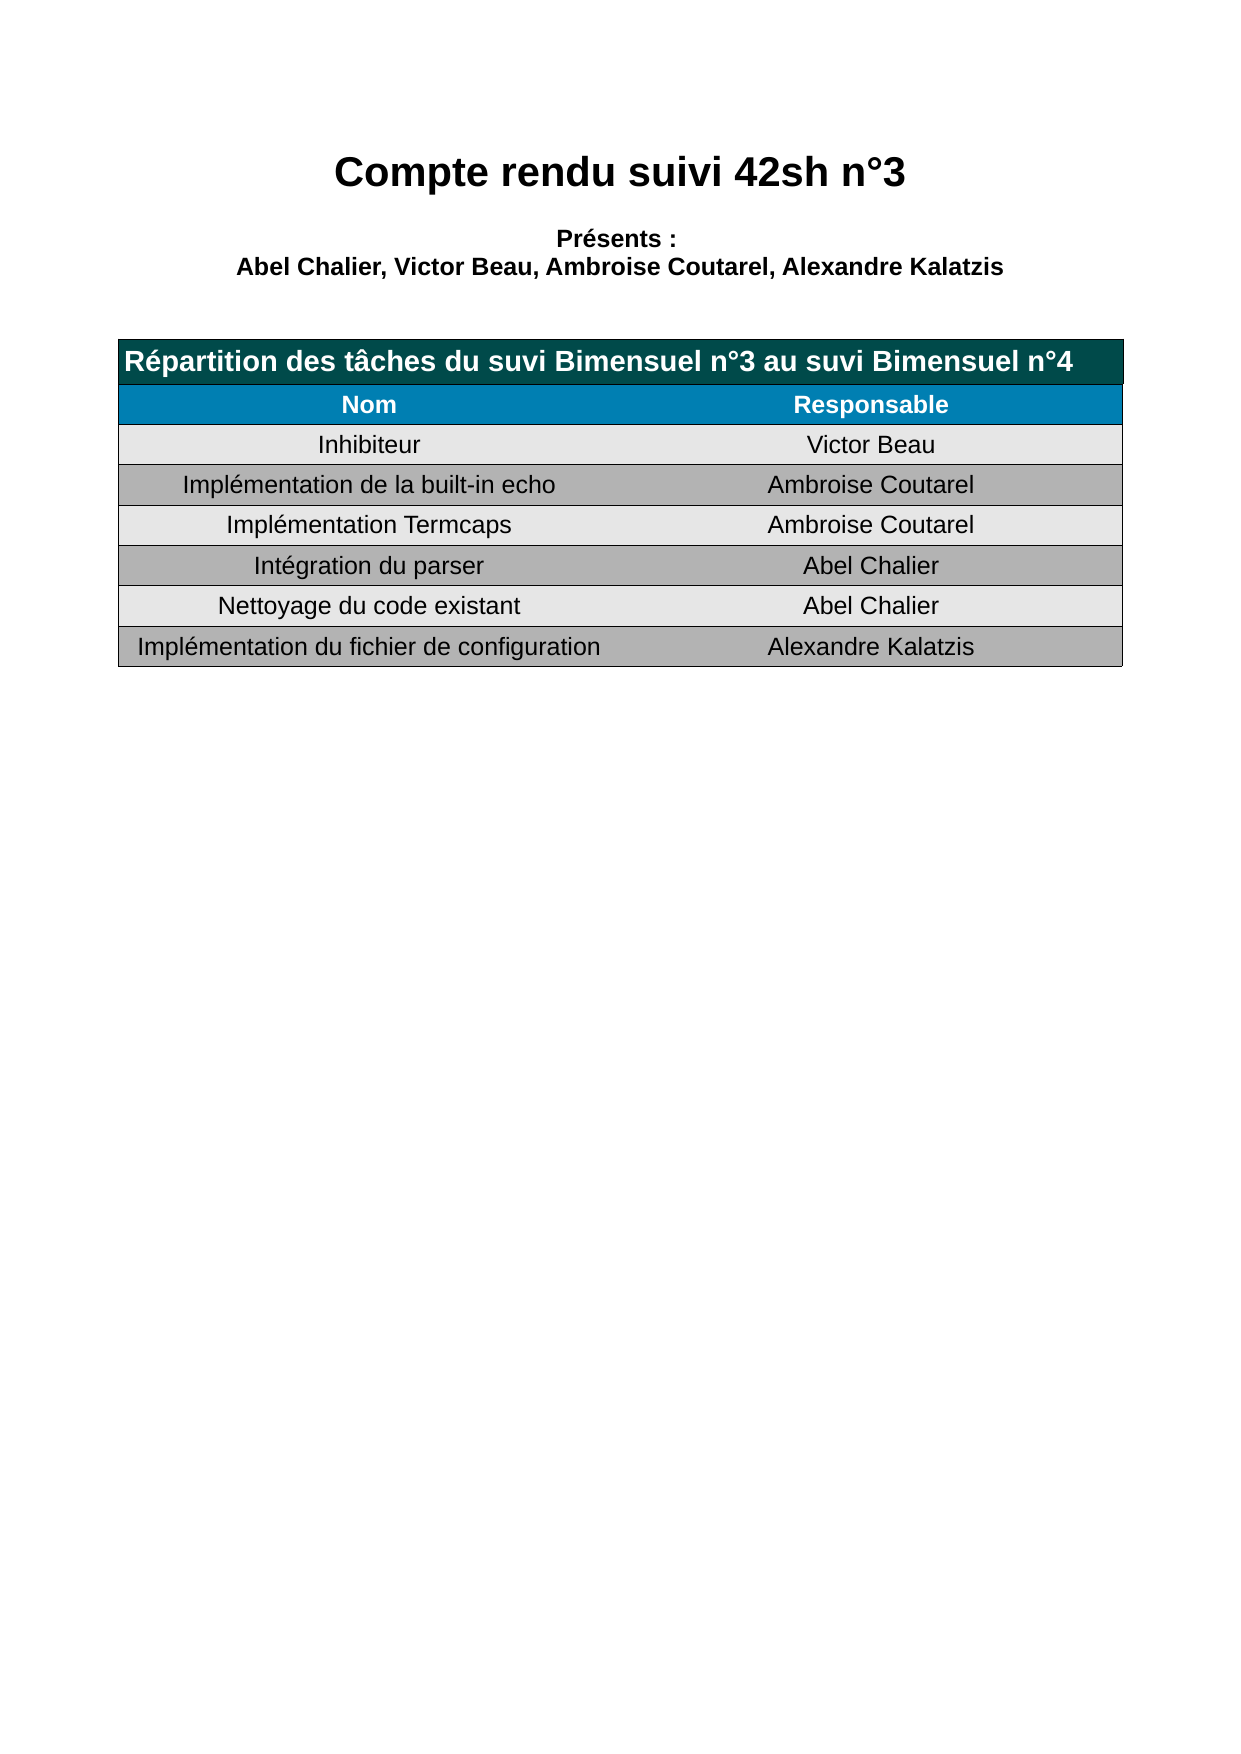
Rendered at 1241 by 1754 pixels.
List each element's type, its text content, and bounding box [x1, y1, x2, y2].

table_header Responsable [620, 385, 1122, 424]
table_cell Implémentation de la built-in echo [119, 465, 620, 505]
table_cell Abel Chalier [620, 546, 1122, 585]
table_header Nom [119, 385, 620, 424]
table_cell Intégration du parser [119, 546, 620, 585]
table_cell Victor Beau [620, 425, 1122, 464]
table_cell Abel Chalier [620, 586, 1122, 626]
text Présents : [118, 223, 1122, 252]
text Abel Chalier, Victor Beau, Ambroise Coutarel, Alexandre Kalatzis [118, 252, 1122, 281]
table_cell Inhibiteur [119, 425, 620, 464]
table_cell Nettoyage du code existant [119, 586, 620, 626]
table_cell Ambroise Coutarel [620, 465, 1122, 505]
text Compte rendu suivi 42sh n°3 [118, 147, 1122, 195]
table_cell Implémentation Termcaps [119, 506, 620, 545]
table_cell Implémentation du fichier de configuration [119, 627, 620, 666]
table_cell Alexandre Kalatzis [620, 627, 1122, 666]
table_cell Ambroise Coutarel [620, 506, 1122, 545]
table_header Répartition des tâches du suvi Bimensuel n°3 au suvi Bimensuel n°4 [119, 340, 1123, 384]
